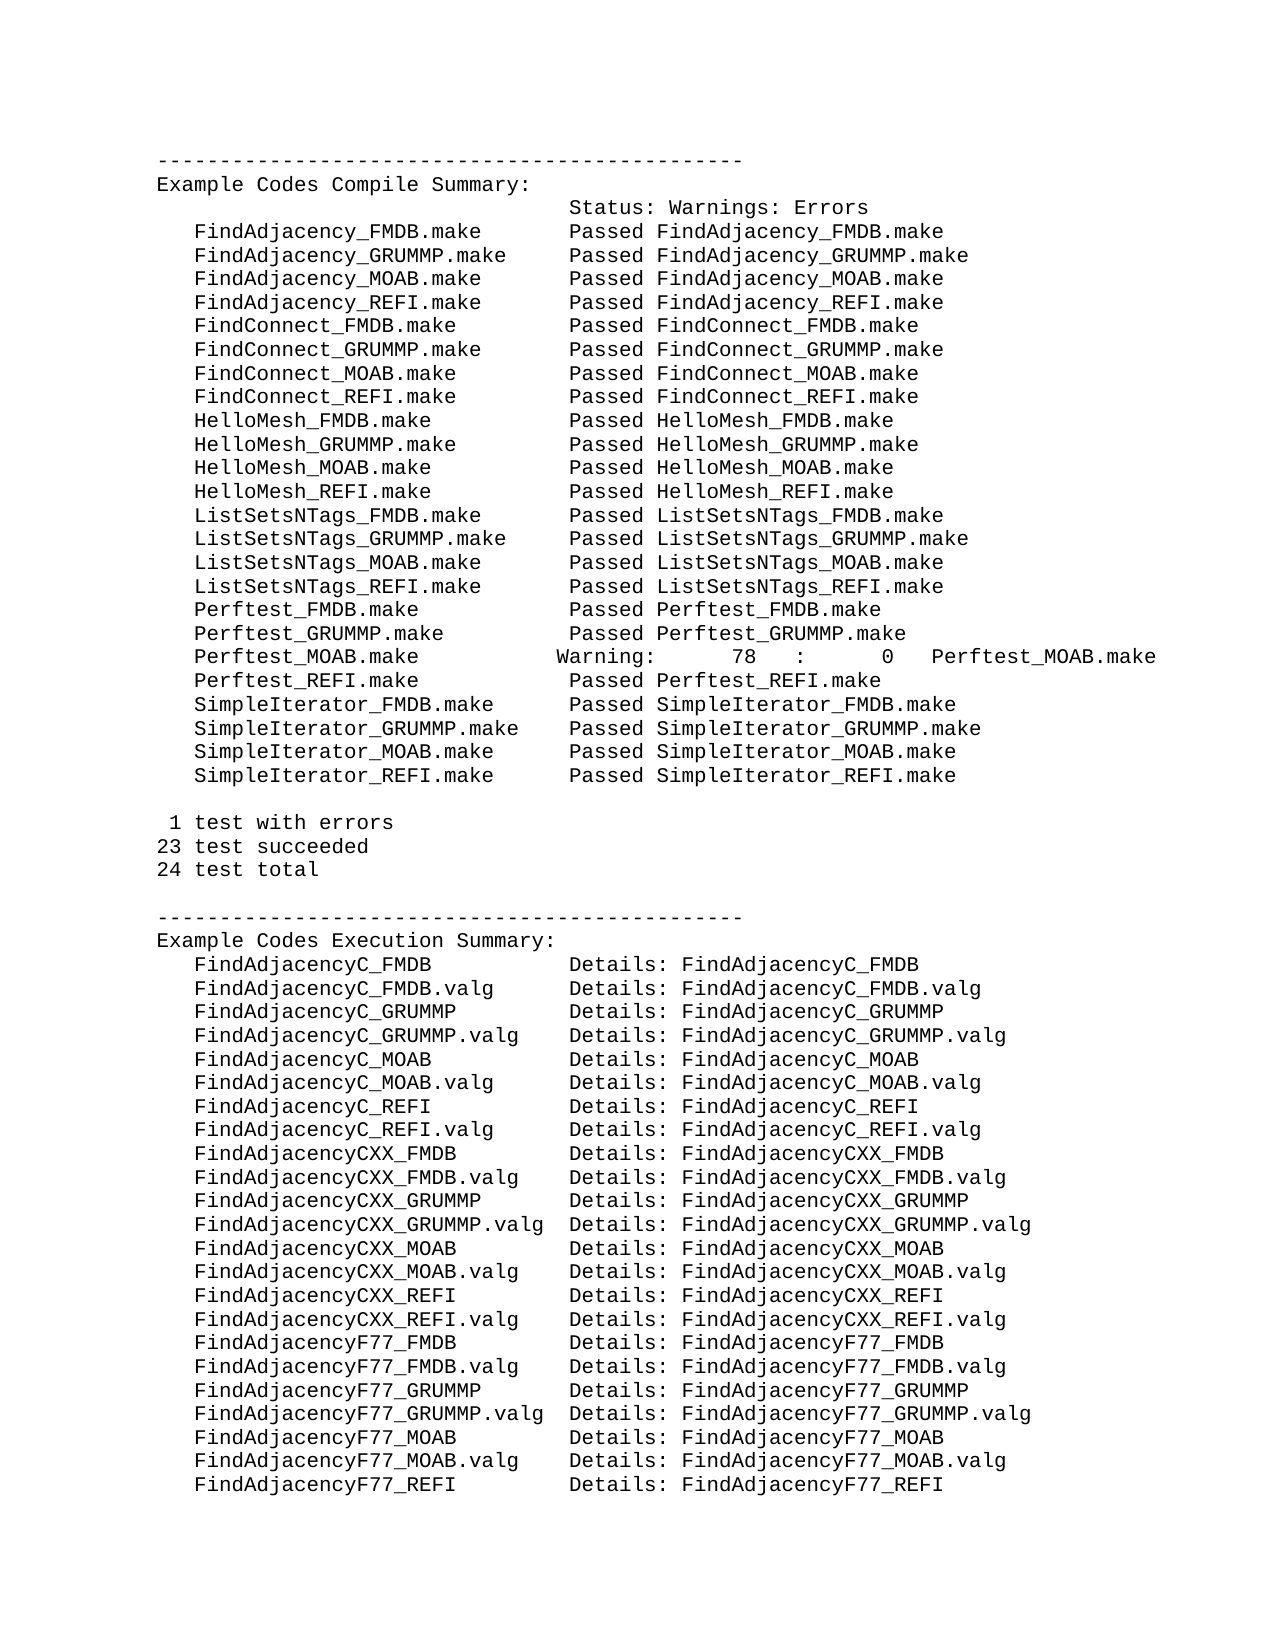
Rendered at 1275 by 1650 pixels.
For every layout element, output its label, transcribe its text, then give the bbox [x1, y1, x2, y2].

text ----------------------------------------------- Example Codes Compile Summary: Status: Warnings: Errors FindAdjacency_FMDB.make Passed FindAdjacency_FMDB.make FindAdjacency_GRUMMP.make Passed FindAdjacency_GRUMMP.make FindAdjacency_MOAB.make Passed FindAdjacency_MOAB.make FindAdjacency_REFI.make Passed FindAdjacency_REFI.make FindConnect_FMDB.make Passed FindConnect_FMDB.make FindConnect_GRUMMP.make Passed FindConnect_GRUMMP.make FindConnect_MOAB.make Passed FindConnect_MOAB.make FindConnect_REFI.make Passed FindConnect_REFI.make HelloMesh_FMDB.make Passed HelloMesh_FMDB.make HelloMesh_GRUMMP.make Passed HelloMesh_GRUMMP.make HelloMesh_MOAB.make Passed HelloMesh_MOAB.make HelloMesh_REFI.make Passed HelloMesh_REFI.make ListSetsNTags_FMDB.make Passed ListSetsNTags_FMDB.make ListSetsNTags_GRUMMP.make Passed ListSetsNTags_GRUMMP.make ListSetsNTags_MOAB.make Passed ListSetsNTags_MOAB.make ListSetsNTags_REFI.make Passed ListSetsNTags_REFI.make Perftest_FMDB.make Passed Perftest_FMDB.make Perftest_GRUMMP.make Passed Perftest_GRUMMP.make Perftest_MOAB.make Warning: 78 : 0 Perftest_MOAB.make Perftest_REFI.make Passed Perftest_REFI.make SimpleIterator_FMDB.make Passed SimpleIterator_FMDB.make SimpleIterator_GRUMMP.make Passed SimpleIterator_GRUMMP.make SimpleIterator_MOAB.make Passed SimpleIterator_MOAB.make SimpleIterator_REFI.make Passed SimpleIterator_REFI.make 1 test with errors 23 test succeeded 24 test total ----------------------------------------------- Example Codes Execution Summary: FindAdjacencyC_FMDB Details: FindAdjacencyC_FMDB FindAdjacencyC_FMDB.valg Details: FindAdjacencyC_FMDB.valg FindAdjacencyC_GRUMMP Details: FindAdjacencyC_GRUMMP FindAdjacencyC_GRUMMP.valg Details: FindAdjacencyC_GRUMMP.valg FindAdjacencyC_MOAB Details: FindAdjacencyC_MOAB FindAdjacencyC_MOAB.valg Details: FindAdjacencyC_MOAB.valg FindAdjacencyC_REFI Details: FindAdjacencyC_REFI FindAdjacencyC_REFI.valg Details: FindAdjacencyC_REFI.valg FindAdjacencyCXX_FMDB Details: FindAdjacencyCXX_FMDB FindAdjacencyCXX_FMDB.valg Details: FindAdjacencyCXX_FMDB.valg FindAdjacencyCXX_GRUMMP Details: FindAdjacencyCXX_GRUMMP FindAdjacencyCXX_GRUMMP.valg Details: FindAdjacencyCXX_GRUMMP.valg FindAdjacencyCXX_MOAB Details: FindAdjacencyCXX_MOAB FindAdjacencyCXX_MOAB.valg Details: FindAdjacencyCXX_MOAB.valg FindAdjacencyCXX_REFI Details: FindAdjacencyCXX_REFI FindAdjacencyCXX_REFI.valg Details: FindAdjacencyCXX_REFI.valg FindAdjacencyF77_FMDB Details: FindAdjacencyF77_FMDB FindAdjacencyF77_FMDB.valg Details: FindAdjacencyF77_FMDB.valg FindAdjacencyF77_GRUMMP Details: FindAdjacencyF77_GRUMMP FindAdjacencyF77_GRUMMP.valg Details: FindAdjacencyF77_GRUMMP.valg FindAdjacencyF77_MOAB Details: FindAdjacencyF77_MOAB FindAdjacencyF77_MOAB.valg Details: FindAdjacencyF77_MOAB.valg FindAdjacencyF77_REFI Details: FindAdjacencyF77_REFI [156, 150, 1209, 1498]
